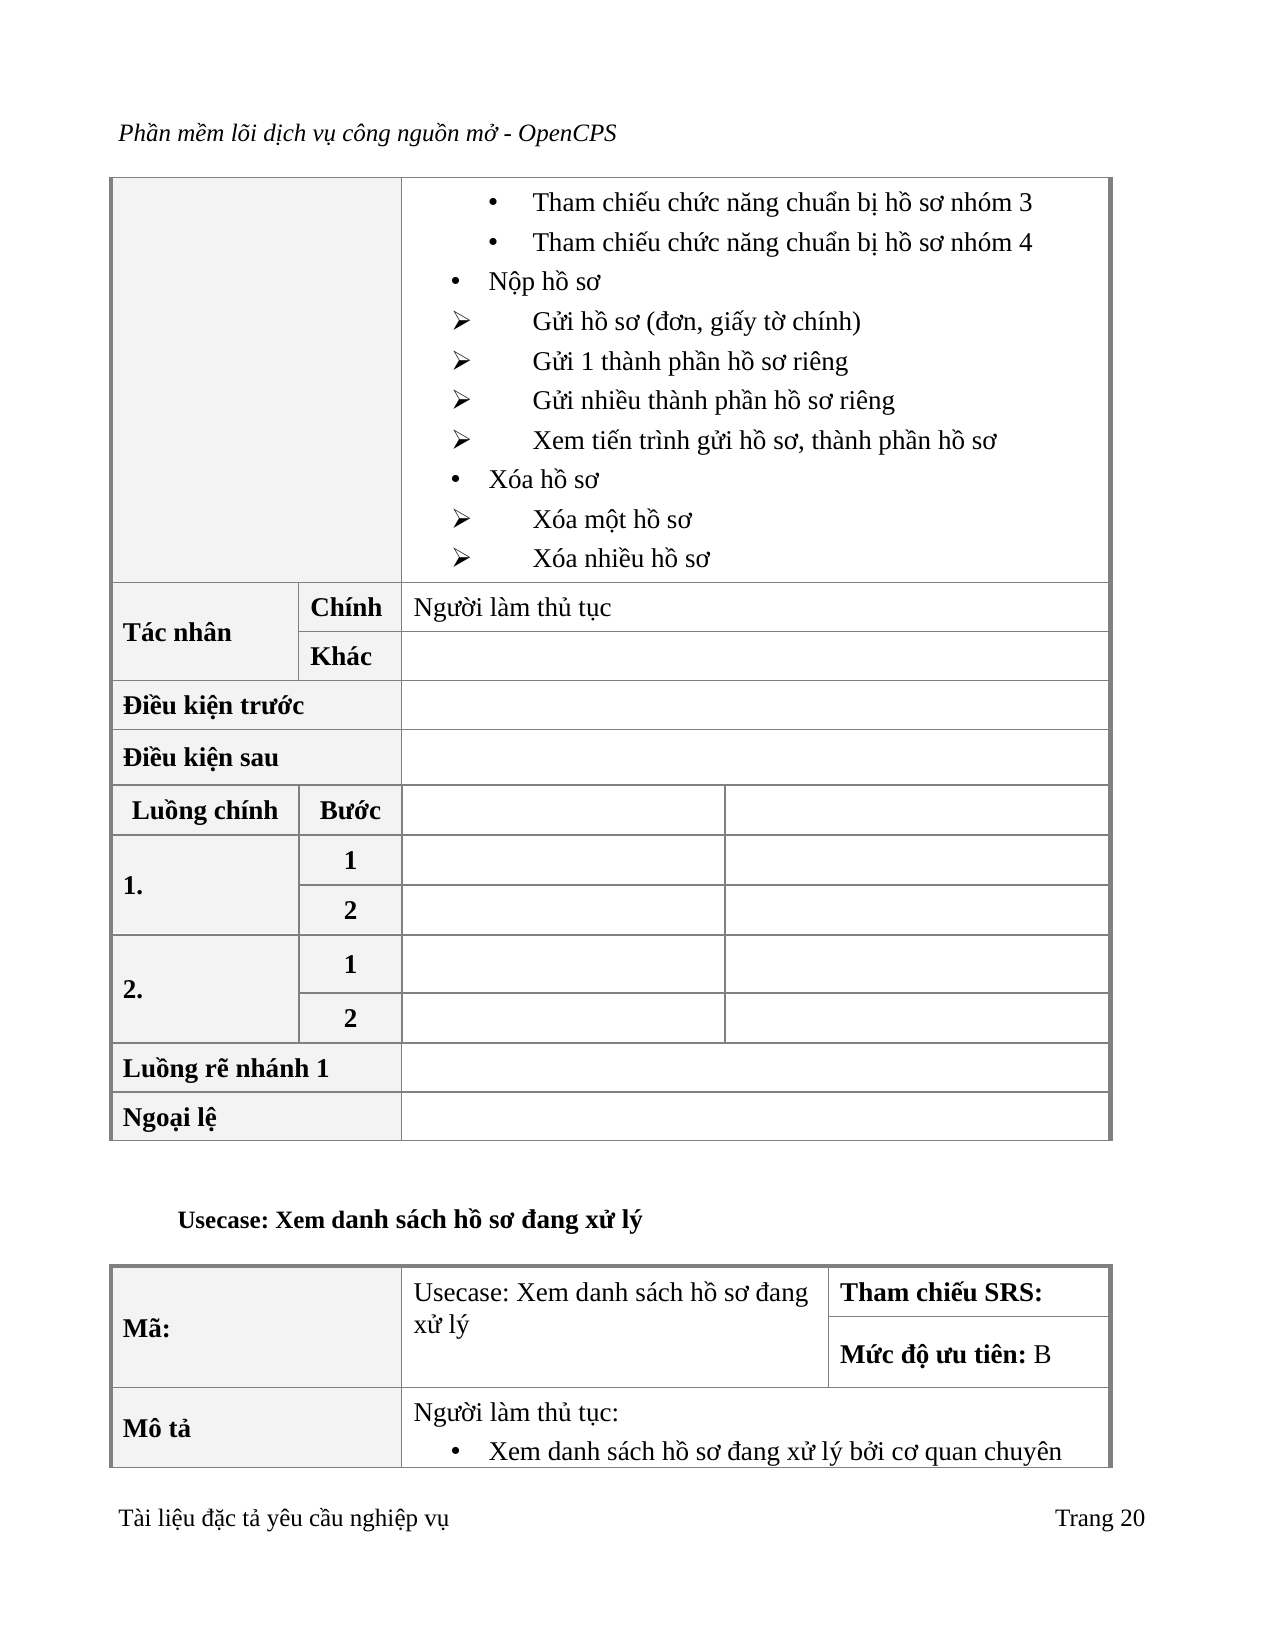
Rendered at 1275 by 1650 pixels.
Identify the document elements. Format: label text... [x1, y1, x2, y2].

table_cell Người làm thủ tục: Xem, hoàn thiện hồ sơ Nhập, sửa đơn (dùng chung cho mọi tình huống) Nhập mới đơn chung Sửa thông tin đơn chung Lưu tự động Xuất file In Tải bản quét (đơn đã ký tươi / ký số) Ký số trên đơn trực tuyến Tải lên thành phần hồ sơ (dùng chung cho mọi tình huống) Tải từ máy tính Tải từ kho giấy tờ riêng Tải từ kho kết quả thủ tục hành chính Các tình huống chuẩn bị đơn và thành phần hồ sơ Tham chiếu chức năng chuẩn bị hồ sơ nhóm 1 Tham chiếu chức năng chuẩn bị hồ sơ nhóm 2 Tham chiếu chức năng chuẩn bị hồ sơ nhóm 3 Tham chiếu chức năng chuẩn bị hồ sơ nhóm 4 Nộp hồ sơ Gửi hồ sơ (đơn, giấy tờ chính) Gửi 1 thành phần hồ sơ riêng Gửi nhiều thành phần hồ sơ riêng Xem tiến trình gửi hồ sơ, thành phần hồ sơ Xóa hồ sơ Xóa một hồ sơ Xóa nhiều hồ sơ [402, 178, 1108, 582]
table_cell Chính [299, 583, 401, 631]
table_cell 1. [113, 836, 298, 933]
table_cell 2 [300, 994, 401, 1042]
table_cell Bước [300, 786, 401, 834]
table_cell Mức độ ưu tiên: B [829, 1317, 1108, 1387]
table_header Mã: [113, 1268, 401, 1387]
table_cell Luồng rẽ nhánh 1 [113, 1044, 401, 1091]
table_cell Luồng chính [113, 786, 298, 834]
table_cell 2. [113, 936, 298, 1042]
table_header Tham chiếu SRS: [829, 1268, 1108, 1316]
table_cell 2 [300, 886, 401, 933]
table_cell [726, 994, 1108, 1042]
table_cell 1 [300, 836, 401, 884]
table_cell [403, 786, 724, 834]
table_cell [403, 836, 724, 884]
table_cell [113, 178, 401, 582]
table_cell [726, 786, 1108, 834]
table_cell [726, 886, 1108, 933]
table_cell 1 [300, 936, 401, 992]
table_cell [403, 994, 724, 1042]
table_cell Người làm thủ tục [402, 583, 1108, 631]
table_cell [726, 936, 1108, 992]
table_cell Khác [299, 632, 401, 680]
table_cell Điều kiện sau [113, 730, 401, 784]
table_cell [403, 886, 724, 933]
table_cell [402, 1093, 1108, 1140]
table_cell [402, 681, 1108, 729]
table_cell [402, 730, 1108, 784]
table_cell [402, 1044, 1108, 1091]
table_cell Điều kiện trước [113, 681, 401, 729]
table_header Usecase: Xem danh sách hồ sơ đang xử lý [402, 1268, 828, 1387]
table_cell [403, 936, 724, 992]
table_cell Tác nhân [113, 583, 298, 680]
table_cell Người làm thủ tục: Xem danh sách hồ sơ đang xử lý bởi cơ quan chuyên ngành; Tìm kiếm hồ sơ đang xử lý; Xem chi tiết hồ sơ đang xử lý; Hiển thị thời gian giải quyết TTHC còn lại; Rút 01 hồ sơ (lý do rút); Rút nhiều hồ sơ (lý do rút); Bổ sung hồ sơ (theo quy trình). [402, 1388, 1108, 1467]
table_cell [402, 632, 1108, 680]
text Usecase: Xem danh sách hồ sơ đang xử lý [118, 1204, 1157, 1235]
table_cell [726, 836, 1108, 884]
table_cell Mô tả [113, 1388, 401, 1467]
table_cell Ngoại lệ [113, 1093, 401, 1140]
